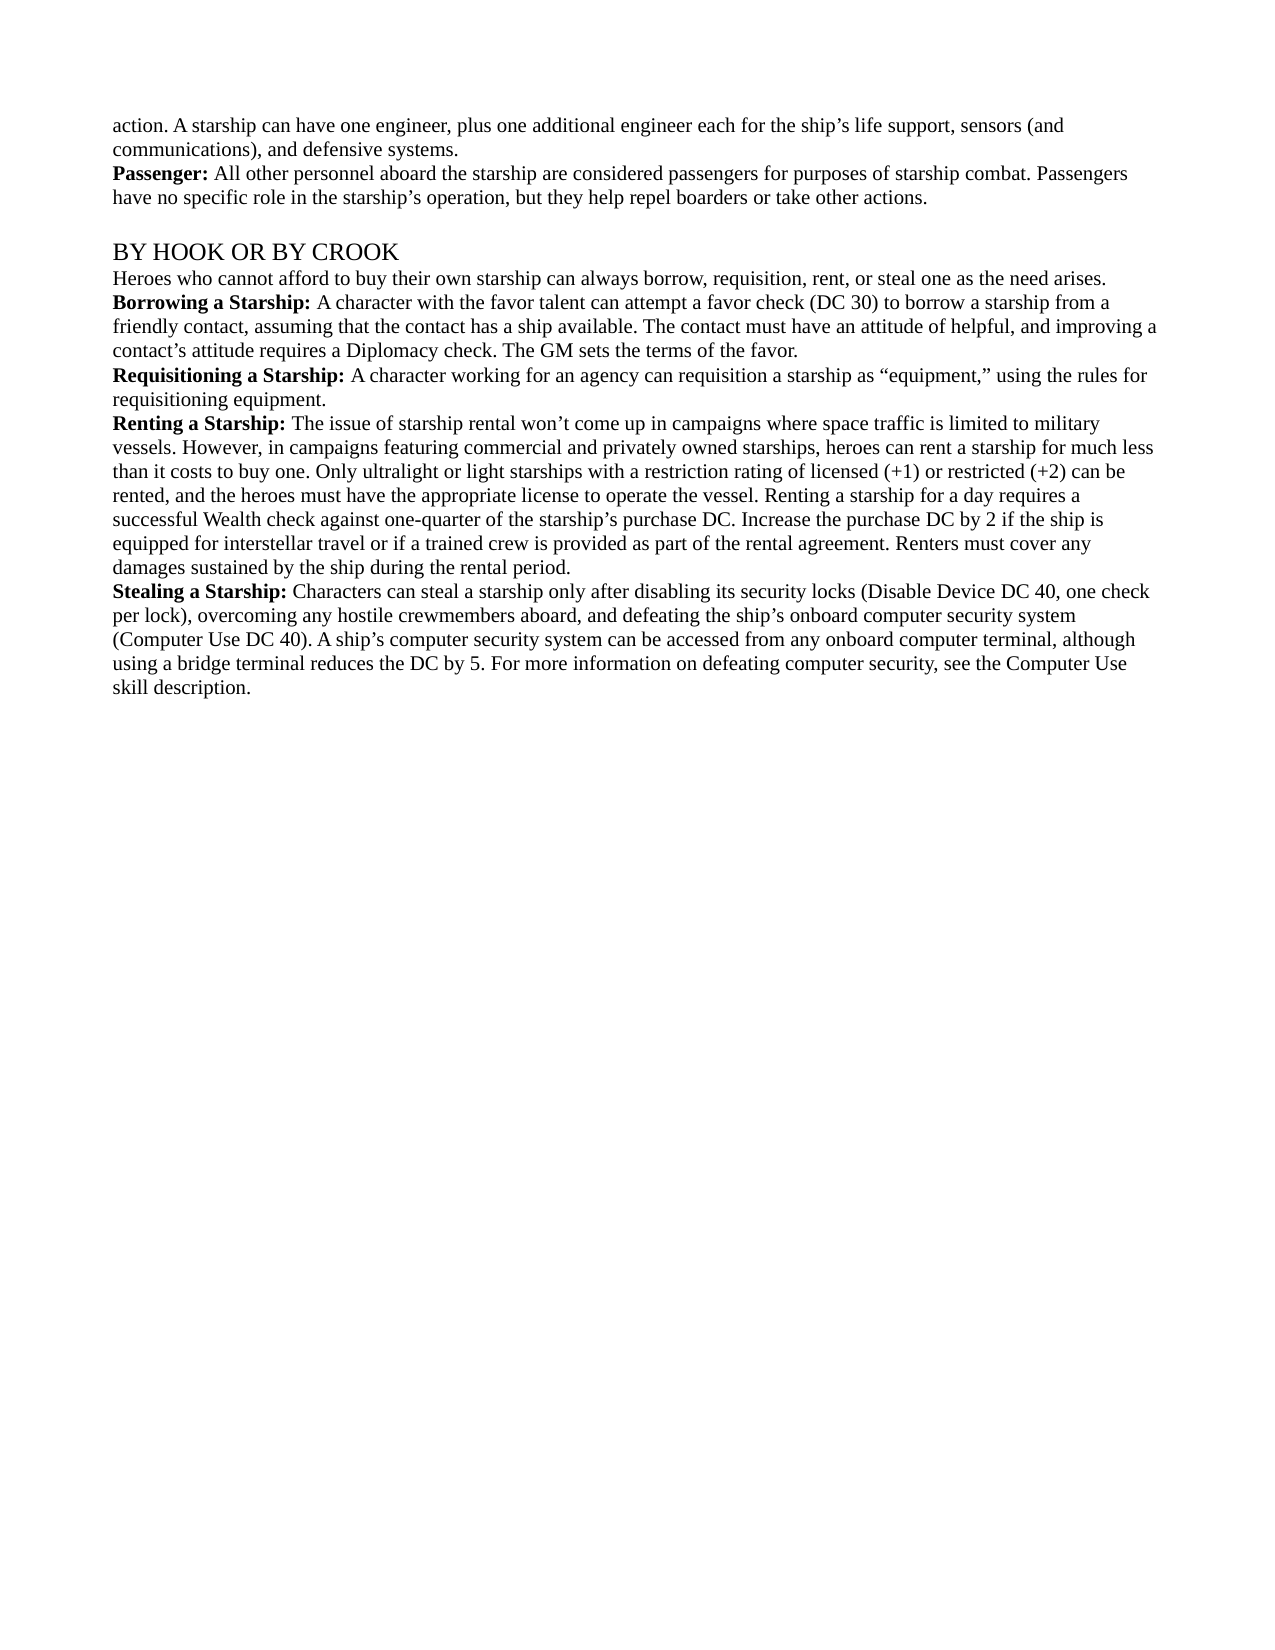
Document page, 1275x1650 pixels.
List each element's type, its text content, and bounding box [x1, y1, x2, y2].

text Borrowing a Starship: A character with the favor talent can attempt a favor check (DC 30) to borrow a starship from a friendly contact, assuming that the contact has a ship available. The contact must have an attitude of helpful, and improving a contact’s attitude requires a Diplomacy check. The GM sets the terms of the favor. [112, 290, 1162, 362]
subtitle BY HOOK OR BY CROOK [112, 237, 1162, 266]
text Heroes who cannot afford to buy their own starship can always borrow, requisition, rent, or steal one as the need arises. [112, 266, 1162, 290]
text Requisitioning a Starship: A character working for an agency can requisition a starship as “equipment,” using the rules for requisitioning equipment. [112, 362, 1162, 411]
text Passenger: All other personnel aboard the starship are considered passengers for purposes of starship combat. Passengers have no specific role in the starship’s operation, but they help repel boarders or take other actions. [112, 161, 1162, 209]
text Renting a Starship: The issue of starship rental won’t come up in campaigns where space traffic is limited to military vessels. However, in campaigns featuring commercial and privately owned starships, heroes can rent a starship for much less than it costs to buy one. Only ultralight or light starships with a restriction rating of licensed (+1) or restricted (+2) can be rented, and the heroes must have the appropriate license to operate the vessel. Renting a starship for a day requires a successful Wealth check against one-quarter of the starship’s purchase DC. Increase the purchase DC by 2 if the ship is equipped for interstellar travel or if a trained crew is provided as part of the rental agreement. Renters must cover any damages sustained by the ship during the rental period. [112, 411, 1162, 579]
text Stealing a Starship: Characters can steal a starship only after disabling its security locks (Disable Device DC 40, one check per lock), overcoming any hostile crewmembers aboard, and defeating the ship’s onboard computer security system (Computer Use DC 40). A ship’s computer security system can be accessed from any onboard computer terminal, although using a bridge terminal reduces the DC by 5. For more information on defeating computer security, see the Computer Use skill description. [112, 579, 1162, 699]
text action. A starship can have one engineer, plus one additional engineer each for the ship’s life support, sensors (and communications), and defensive systems. [112, 112, 1162, 161]
